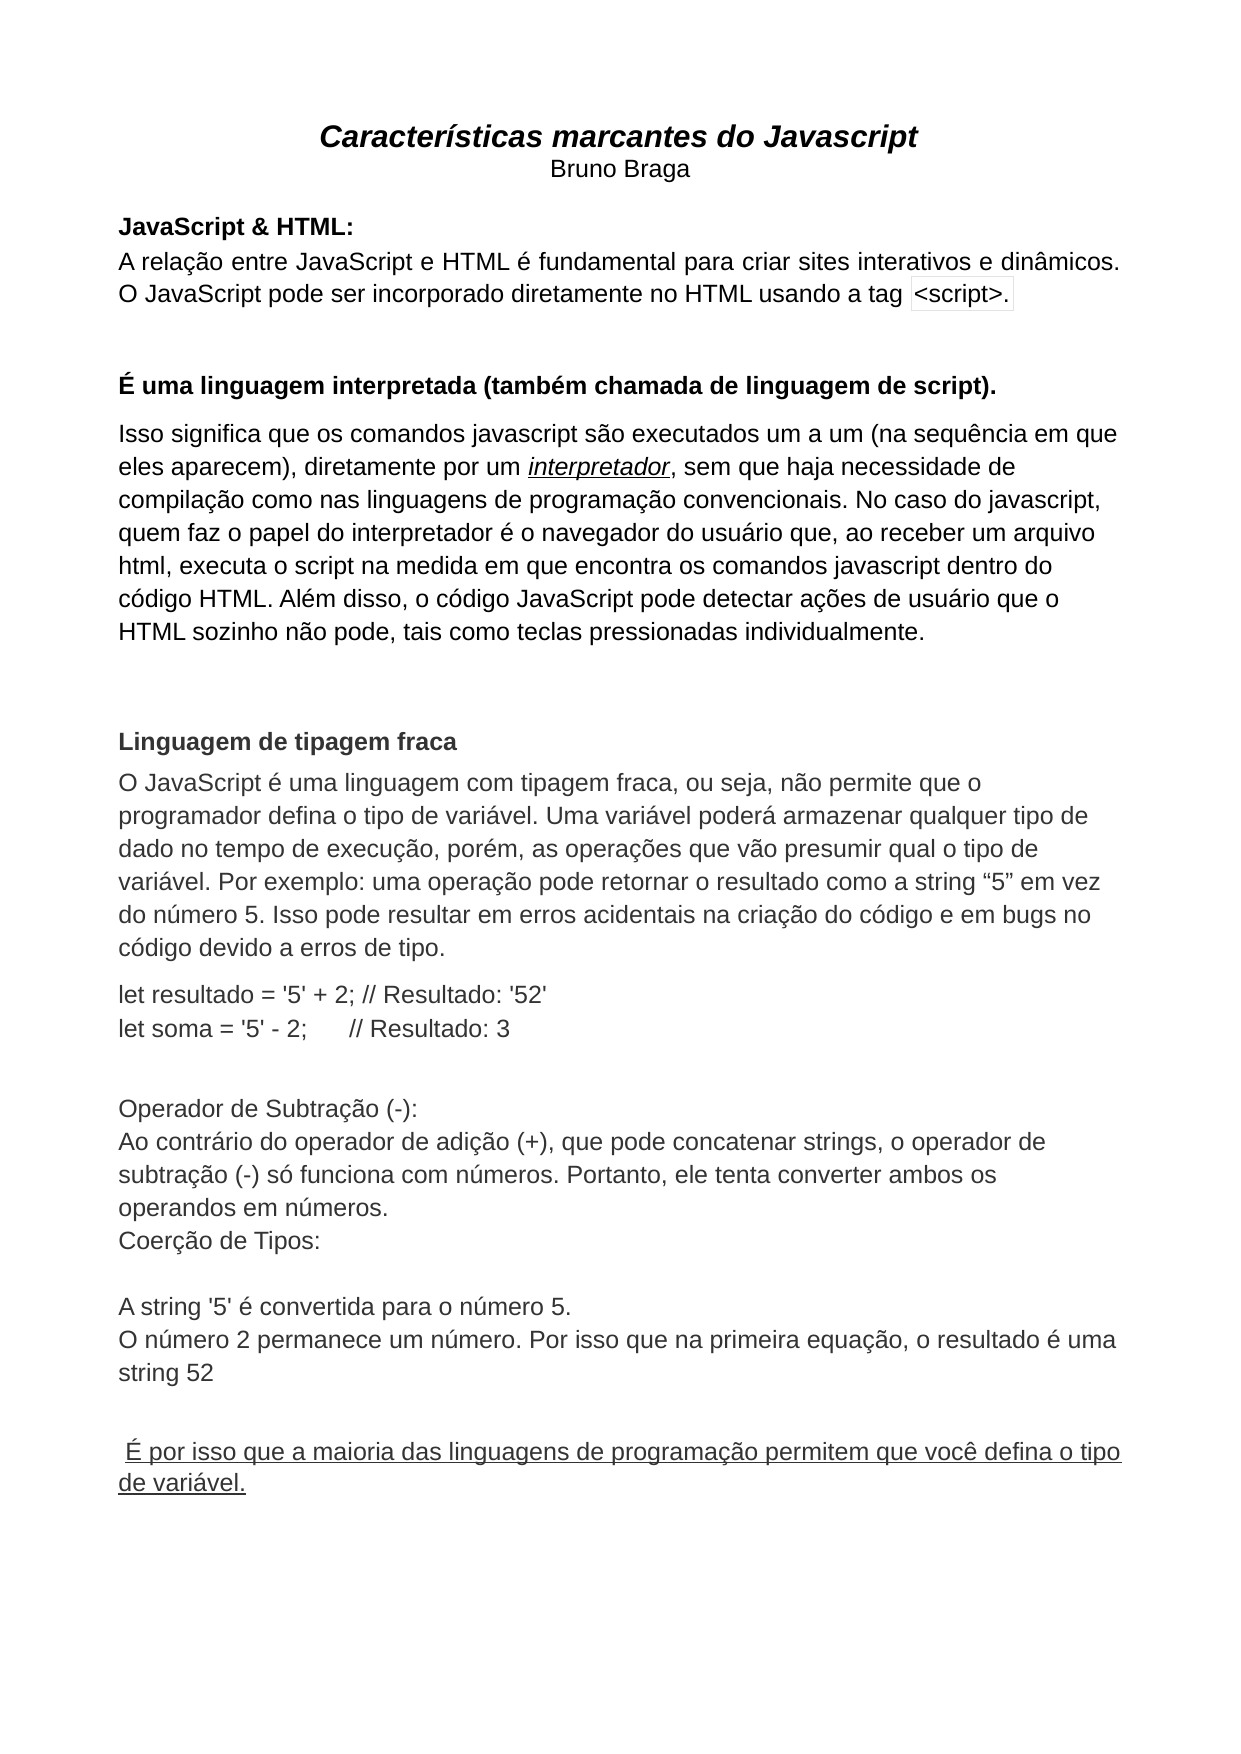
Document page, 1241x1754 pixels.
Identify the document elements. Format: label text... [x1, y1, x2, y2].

text A relação entre JavaScript e HTML é fundamental para criar sites interativos e dinâmicos. O JavaScript pode ser incorporado diretamente no HTML usando a tag <script>. [118, 244, 1122, 311]
text É uma linguagem interpretada (também chamada de linguagem de script). [118, 371, 1122, 400]
text Bruno Braga [118, 154, 1122, 183]
text Operador de Subtração (-): Ao contrário do operador de adição (+), que pode concatenar strings, o operador de subtração (-) só funciona com números. Portanto, ele tenta converter ambos os operandos em números. Coerção de Tipos: A string '5' é convertida para o número 5. O número 2 permanece um número. Por isso que na primeira equação, o resultado é uma string 52 [118, 1061, 1122, 1387]
text let resultado = '5' + 2; // Resultado: '52' let soma = '5' - 2; // Resultado: 3 [118, 981, 1122, 1042]
subtitle Linguagem de tipagem fraca [118, 727, 1122, 755]
text Isso significa que os comandos javascript são executados um a um (na sequência em que eles aparecem), diretamente por um interpretador, sem que haja necessidade de compilação como nas linguagens de programação convencionais. No caso do javascript, quem faz o papel do interpretador é o navegador do usuário que, ao receber um arquivo html, executa o script na medida em que encontra os comandos javascript dentro do código HTML. Além disso, o código JavaScript pode detectar ações de usuário que o HTML sozinho não pode, tais como teclas pressionadas individualmente. [118, 419, 1122, 646]
text O JavaScript é uma linguagem com tipagem fraca, ou seja, não permite que o programador defina o tipo de variável. Uma variável poderá armazenar qualquer tipo de dado no tempo de execução, porém, as operações que vão presumir qual o tipo de variável. Por exemplo: uma operação pode retornar o resultado como a string “5” em vez do número 5. Isso pode resultar em erros acidentais na criação do código e em bugs no código devido a erros de tipo. [118, 768, 1122, 962]
text JavaScript & HTML: [118, 212, 1122, 240]
text Características marcantes do Javascript [118, 118, 1122, 154]
text É por isso que a maioria das linguagens de programação permitem que você defina o tipo de variável. [118, 1435, 1122, 1497]
